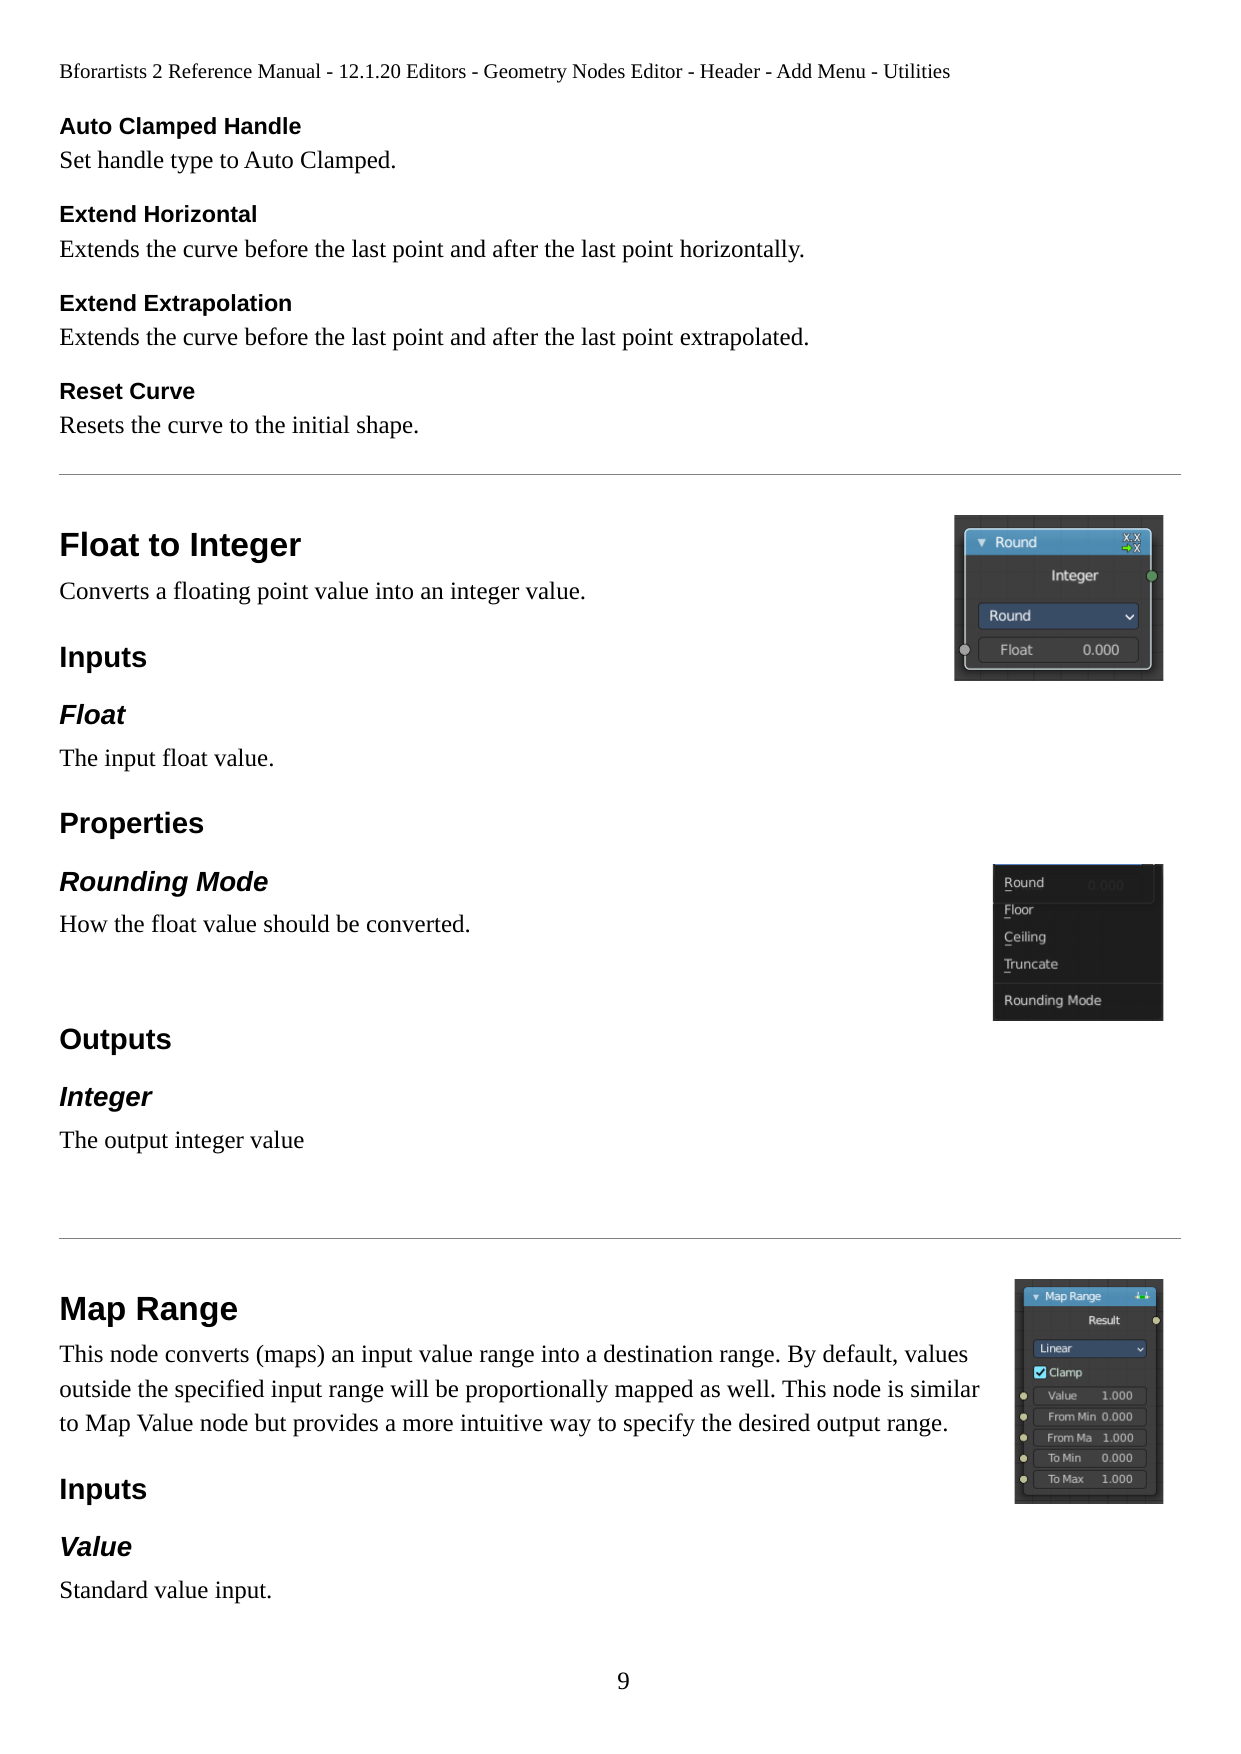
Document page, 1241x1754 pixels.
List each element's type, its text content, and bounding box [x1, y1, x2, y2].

subtitle Properties [59, 806, 1181, 840]
subtitle Inputs [59, 1472, 1181, 1506]
subtitle Float [59, 698, 1181, 730]
subtitle [1164, 639, 1181, 673]
subtitle [1164, 865, 1181, 897]
subtitle Map Range [59, 1288, 1014, 1327]
subtitle Inputs [59, 639, 954, 673]
text Converts a floating point value into an integer value. [59, 576, 954, 604]
text The input float value. [59, 743, 1181, 771]
subtitle Auto Clamped Handle [59, 113, 1181, 139]
text This node converts (maps) an input value range into a destination range. By default, values outside the specified input range will be proportionally mapped as well. This node is similar to Map Value node but provides a more intuitive way to specify the desired output range. [59, 1339, 1014, 1437]
subtitle Integer [59, 1081, 1181, 1113]
picture [954, 515, 1164, 681]
text How the float value should be converted. [59, 909, 992, 938]
text Standard value input. [59, 1575, 1181, 1604]
text Set handle type to Auto Clamped. [59, 146, 1181, 174]
subtitle [1164, 1288, 1181, 1327]
subtitle Extend Horizontal [59, 201, 1181, 228]
text Resets the curve to the initial shape. [59, 411, 1181, 439]
picture [1014, 1279, 1164, 1504]
subtitle Rounding Mode [59, 865, 992, 897]
subtitle [1164, 525, 1181, 563]
subtitle Float to Integer [59, 525, 954, 563]
picture [992, 864, 1164, 1021]
subtitle Outputs [59, 1022, 1181, 1056]
subtitle Value [59, 1531, 1181, 1563]
text Extends the curve before the last point and after the last point extrapolated. [59, 322, 1181, 351]
subtitle Extend Extrapolation [59, 289, 1181, 316]
subtitle Reset Curve [59, 378, 1181, 404]
text Extends the curve before the last point and after the last point horizontally. [59, 234, 1181, 263]
text The output integer value [59, 1125, 1181, 1154]
